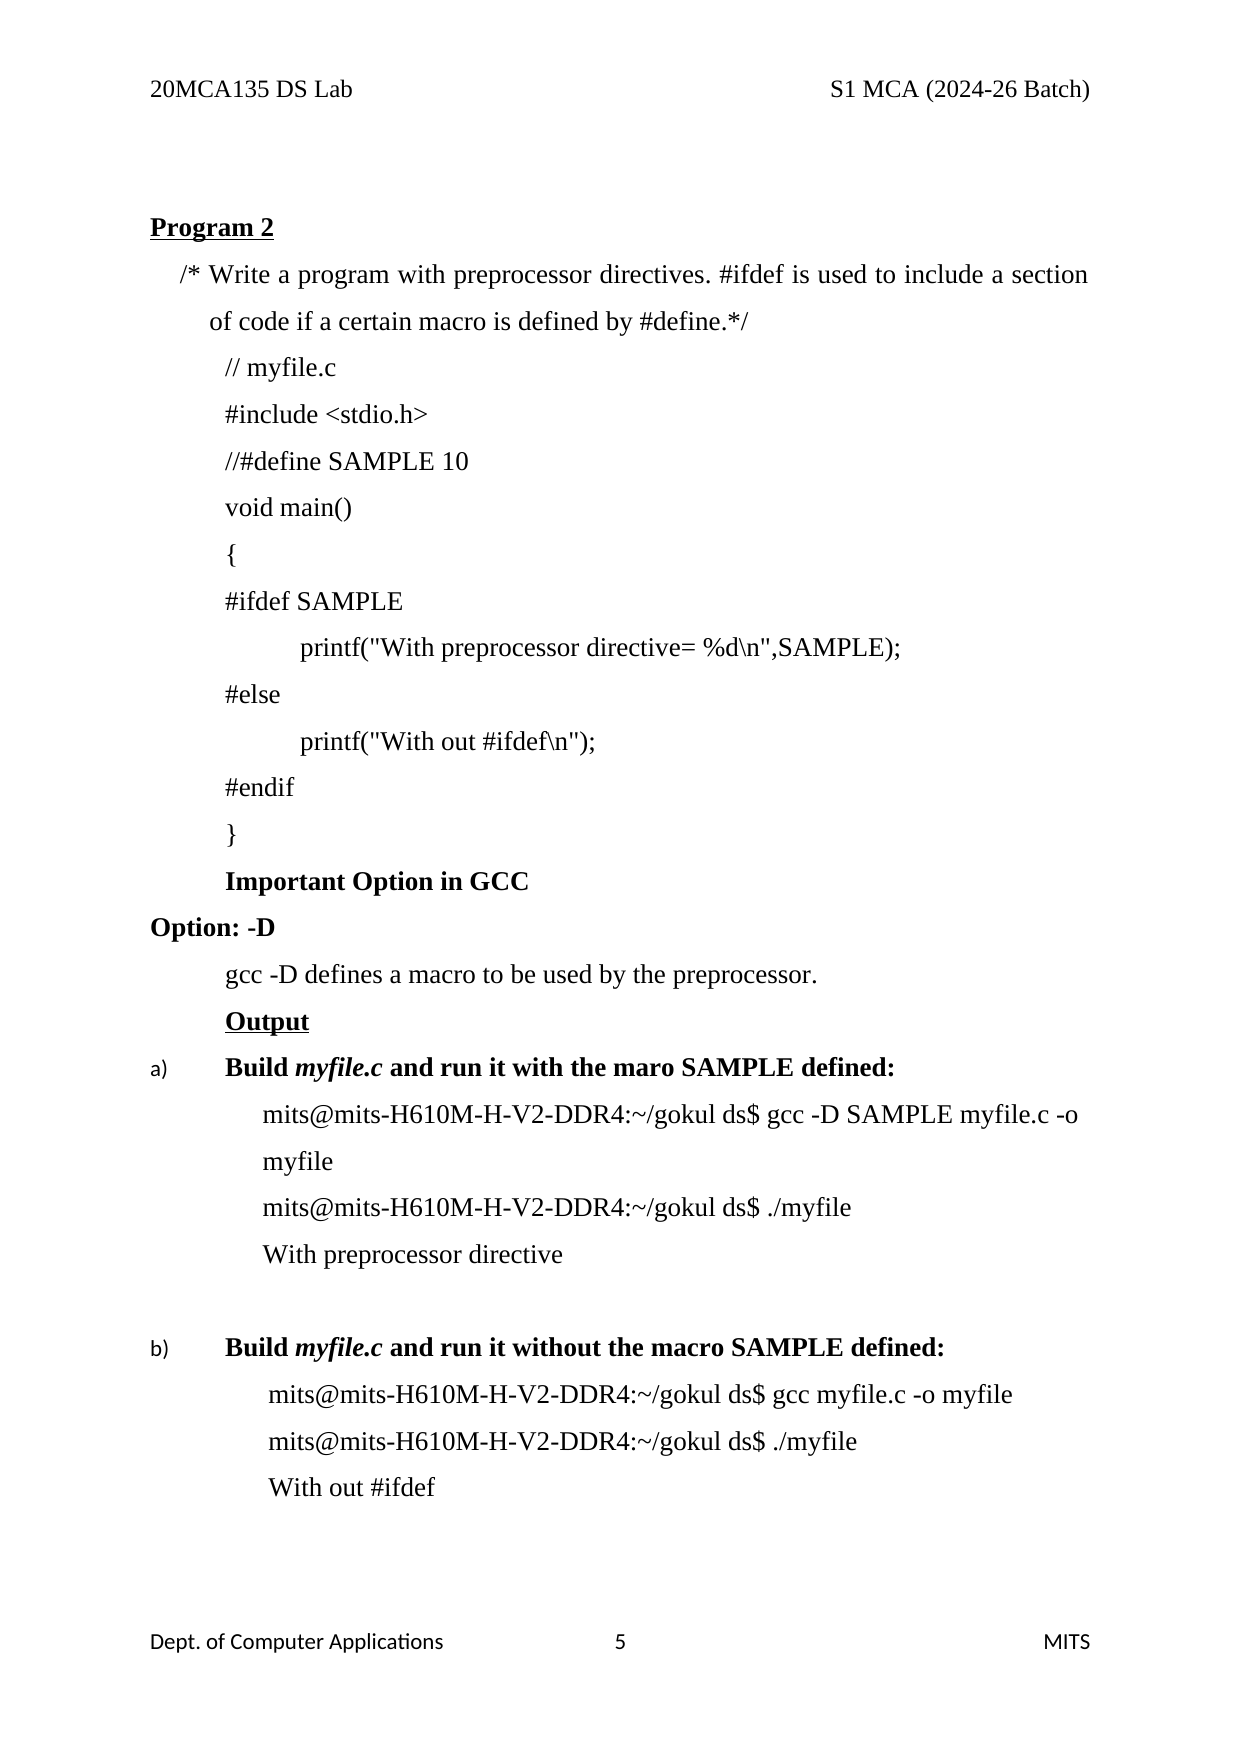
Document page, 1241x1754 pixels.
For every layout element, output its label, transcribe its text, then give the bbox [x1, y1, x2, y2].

text #else [225, 678, 1090, 709]
text { [225, 538, 1090, 569]
text gcc -D defines a macro to be used by the preprocessor. [225, 958, 1090, 989]
text mits@mits-H610M-H-V2-DDR4:~/gokul ds$ gcc myfile.c -o myfile [268, 1378, 1090, 1409]
list Build myfile.c and run it without the macro SAMPLE defined: [150, 1331, 1090, 1363]
text #endif [225, 771, 1090, 803]
text mits@mits-H610M-H-V2-DDR4:~/gokul ds$ ./myfile [268, 1425, 1090, 1456]
text #ifdef SAMPLE [225, 585, 1090, 616]
text printf("With out #ifdef\n"); [225, 725, 1090, 756]
text Important Option in GCC [225, 865, 1090, 896]
text With preprocessor directive [262, 1238, 1090, 1316]
list Build myfile.c and run it with the maro SAMPLE defined: [150, 1051, 1090, 1083]
text // myfile.c #include <stdio.h> [225, 351, 1090, 429]
text Output [225, 1005, 1090, 1036]
text } [225, 818, 1090, 849]
text Program 2 [150, 211, 1090, 243]
text //#define SAMPLE 10 [225, 445, 1090, 476]
text mits@mits-H610M-H-V2-DDR4:~/gokul ds$ ./myfile [262, 1191, 1090, 1223]
text mits@mits-H610M-H-V2-DDR4:~/gokul ds$ gcc -D SAMPLE myfile.c -o myfile [262, 1098, 1090, 1176]
text Option: -D [150, 911, 1090, 943]
text void main() [225, 491, 1090, 523]
text /* Write a program with preprocessor directives. #ifdef is used to include a section of code if a certain macro is defined by #define.*/ [179, 258, 1090, 336]
text With out #ifdef [268, 1471, 1090, 1503]
text printf("With preprocessor directive= %d\n",SAMPLE); [225, 631, 1090, 663]
